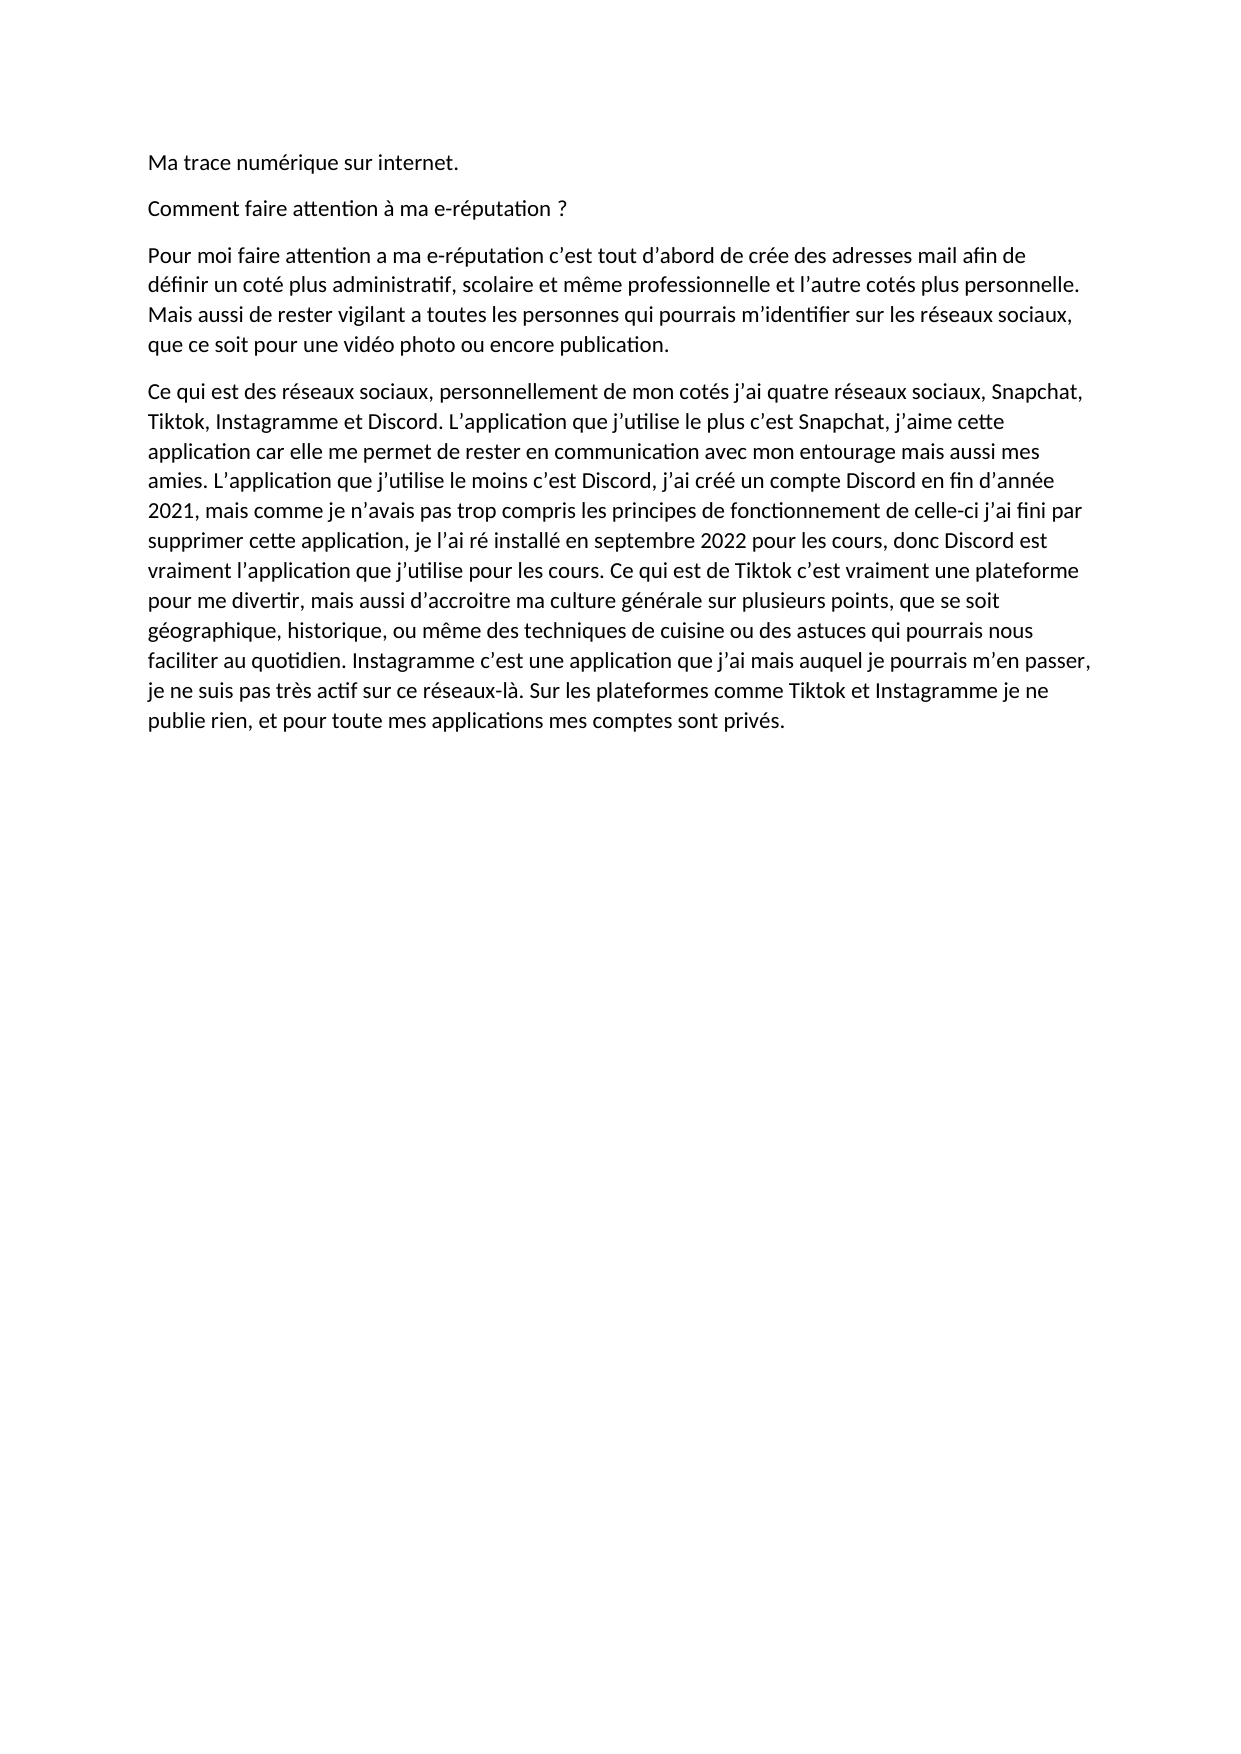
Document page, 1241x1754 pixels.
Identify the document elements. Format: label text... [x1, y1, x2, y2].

text Comment faire attention à ma e-réputation ? [148, 194, 1093, 222]
text Ce qui est des réseaux sociaux, personnellement de mon cotés j’ai quatre réseaux sociaux, Snapchat, Tiktok, Instagramme et Discord. L’application que j’utilise le plus c’est Snapchat, j’aime cette application car elle me permet de rester en communication avec mon entourage mais aussi mes amies. L’application que j’utilise le moins c’est Discord, j’ai créé un compte Discord en fin d’année 2021, mais comme je n’avais pas trop compris les principes de fonctionnement de celle-ci j’ai fini par supprimer cette application, je l’ai ré installé en septembre 2022 pour les cours, donc Discord est vraiment l’application que j’utilise pour les cours. Ce qui est de Tiktok c’est vraiment une plateforme pour me divertir, mais aussi d’accroitre ma culture générale sur plusieurs points, que se soit géographique, historique, ou même des techniques de cuisine ou des astuces qui pourrais nous faciliter au quotidien. Instagramme c’est une application que j’ai mais auquel je pourrais m’en passer, je ne suis pas très actif sur ce réseaux-là. Sur les plateformes comme Tiktok et Instagramme je ne publie rien, et pour toute mes applications mes comptes sont privés. [148, 377, 1093, 734]
text Ma trace numérique sur internet. [148, 148, 1093, 176]
text Pour moi faire attention a ma e-réputation c’est tout d’abord de crée des adresses mail afin de définir un coté plus administratif, scolaire et même professionnelle et l’autre cotés plus personnelle. Mais aussi de rester vigilant a toutes les personnes qui pourrais m’identifier sur les réseaux sociaux, que ce soit pour une vidéo photo ou encore publication. [148, 241, 1093, 358]
